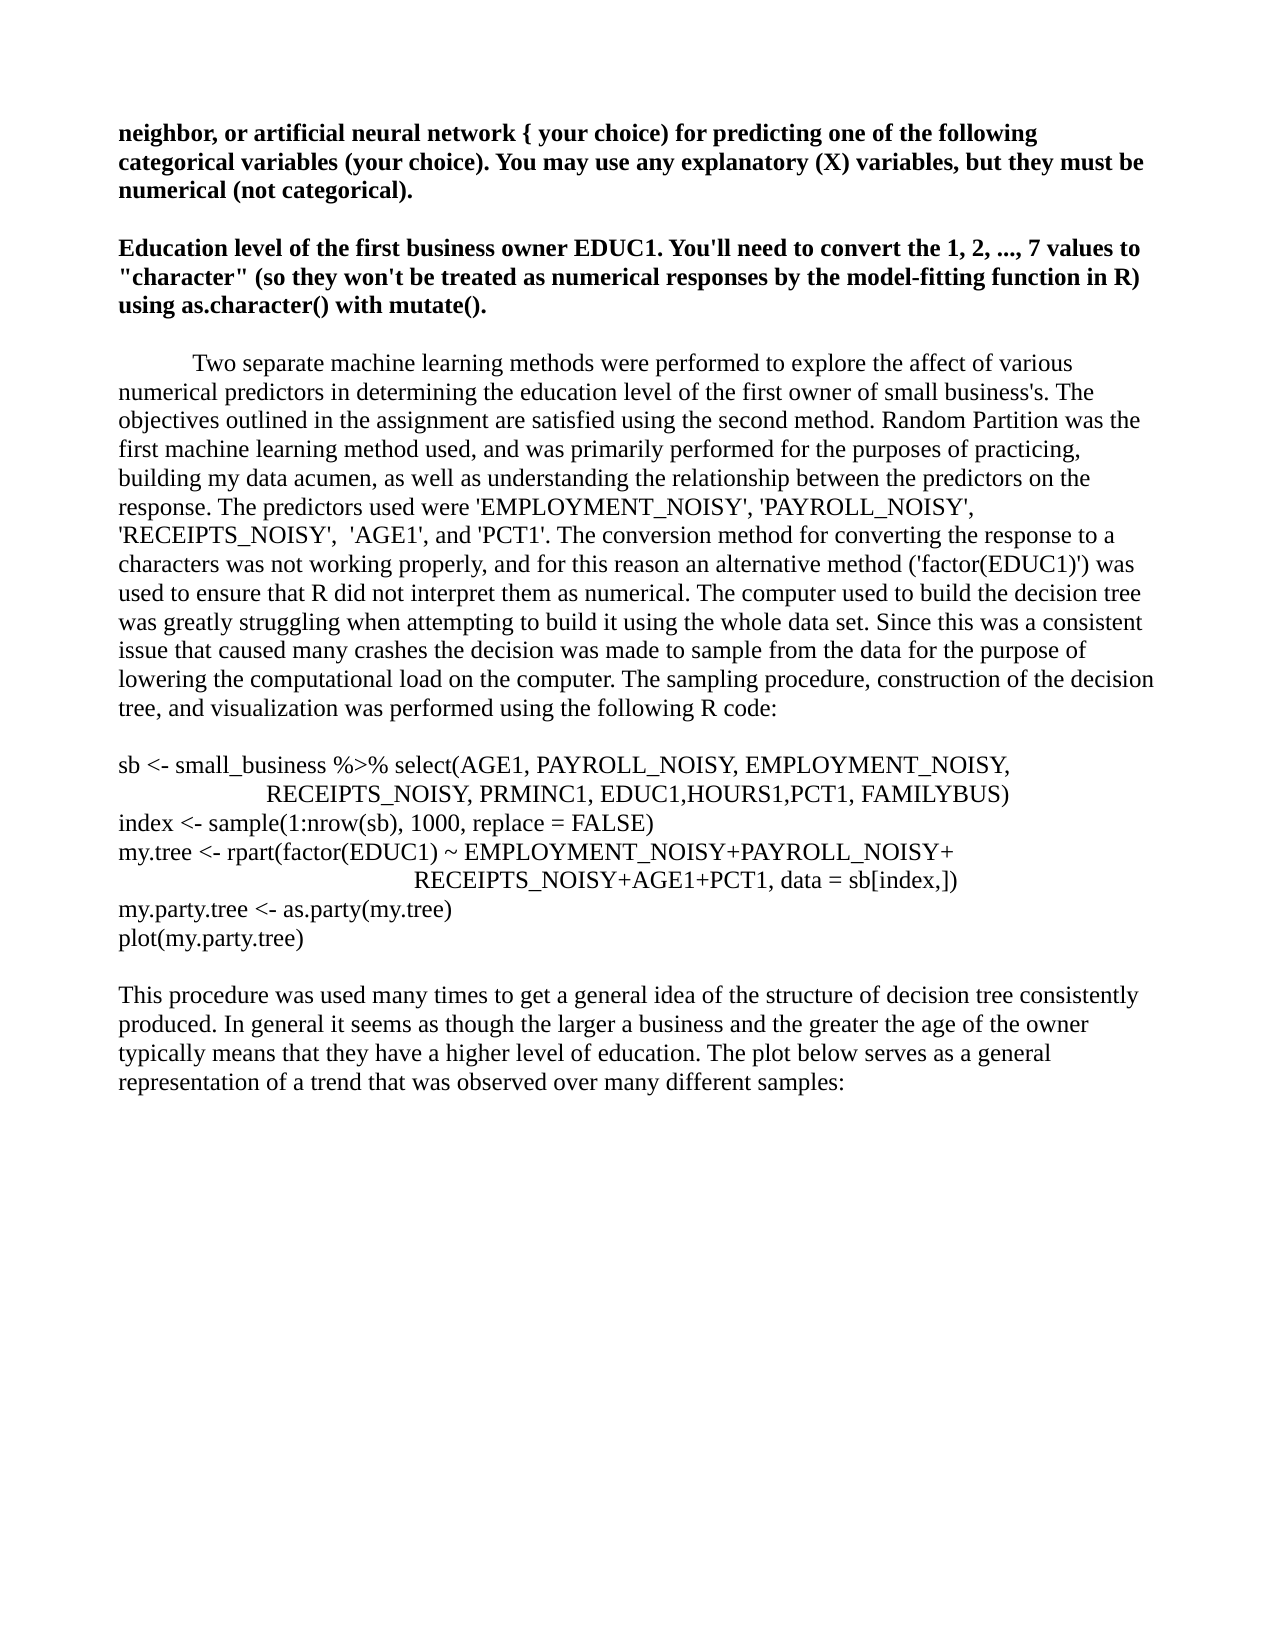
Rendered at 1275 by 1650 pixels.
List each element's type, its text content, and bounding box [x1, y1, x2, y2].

text my.tree <- rpart(factor(EDUC1) ~ EMPLOYMENT_NOISY+PAYROLL_NOISY+ [118, 837, 1157, 866]
text plot(my.party.tree) [118, 923, 1157, 952]
text This procedure was used many times to get a general idea of the structure of decision tree consistently produced. In general it seems as though the larger a business and the greater the age of the owner typically means that they have a higher level of education. The plot below serves as a general representation of a trend that was observed over many different samples: [118, 981, 1157, 1096]
text RECEIPTS_NOISY+AGE1+PCT1, data = sb[index,]) [118, 866, 1157, 894]
text neighbor, or artificial neural network { your choice) for predicting one of the following categorical variables (your choice). You may use any explanatory (X) variables, but they must be numerical (not categorical). [118, 118, 1157, 204]
text index <- sample(1:nrow(sb), 1000, replace = FALSE) [118, 808, 1157, 837]
text sb <- small_business %>% select(AGE1, PAYROLL_NOISY, EMPLOYMENT_NOISY, RECEIPTS_NOISY, PRMINC1, EDUC1,HOURS1,PCT1, FAMILYBUS) [118, 751, 1157, 808]
text Two separate machine learning methods were performed to explore the affect of various numerical predictors in determining the education level of the first owner of small business's. The objectives outlined in the assignment are satisfied using the second method. Random Partition was the first machine learning method used, and was primarily performed for the purposes of practicing, building my data acumen, as well as understanding the relationship between the predictors on the response. The predictors used were 'EMPLOYMENT_NOISY', 'PAYROLL_NOISY', 'RECEIPTS_NOISY', 'AGE1', and 'PCT1'. The conversion method for converting the response to a characters was not working properly, and for this reason an alternative method ('factor(EDUC1)') was used to ensure that R did not interpret them as numerical. The computer used to build the decision tree was greatly struggling when attempting to build it using the whole data set. Since this was a consistent issue that caused many crashes the decision was made to sample from the data for the purpose of lowering the computational load on the computer. The sampling procedure, construction of the decision tree, and visualization was performed using the following R code: [118, 348, 1157, 722]
text my.party.tree <- as.party(my.tree) [118, 894, 1157, 923]
text Education level of the first business owner EDUC1. You'll need to convert the 1, 2, ..., 7 values to "character" (so they won't be treated as numerical responses by the model-fitting function in R) using as.character() with mutate(). [118, 233, 1157, 319]
